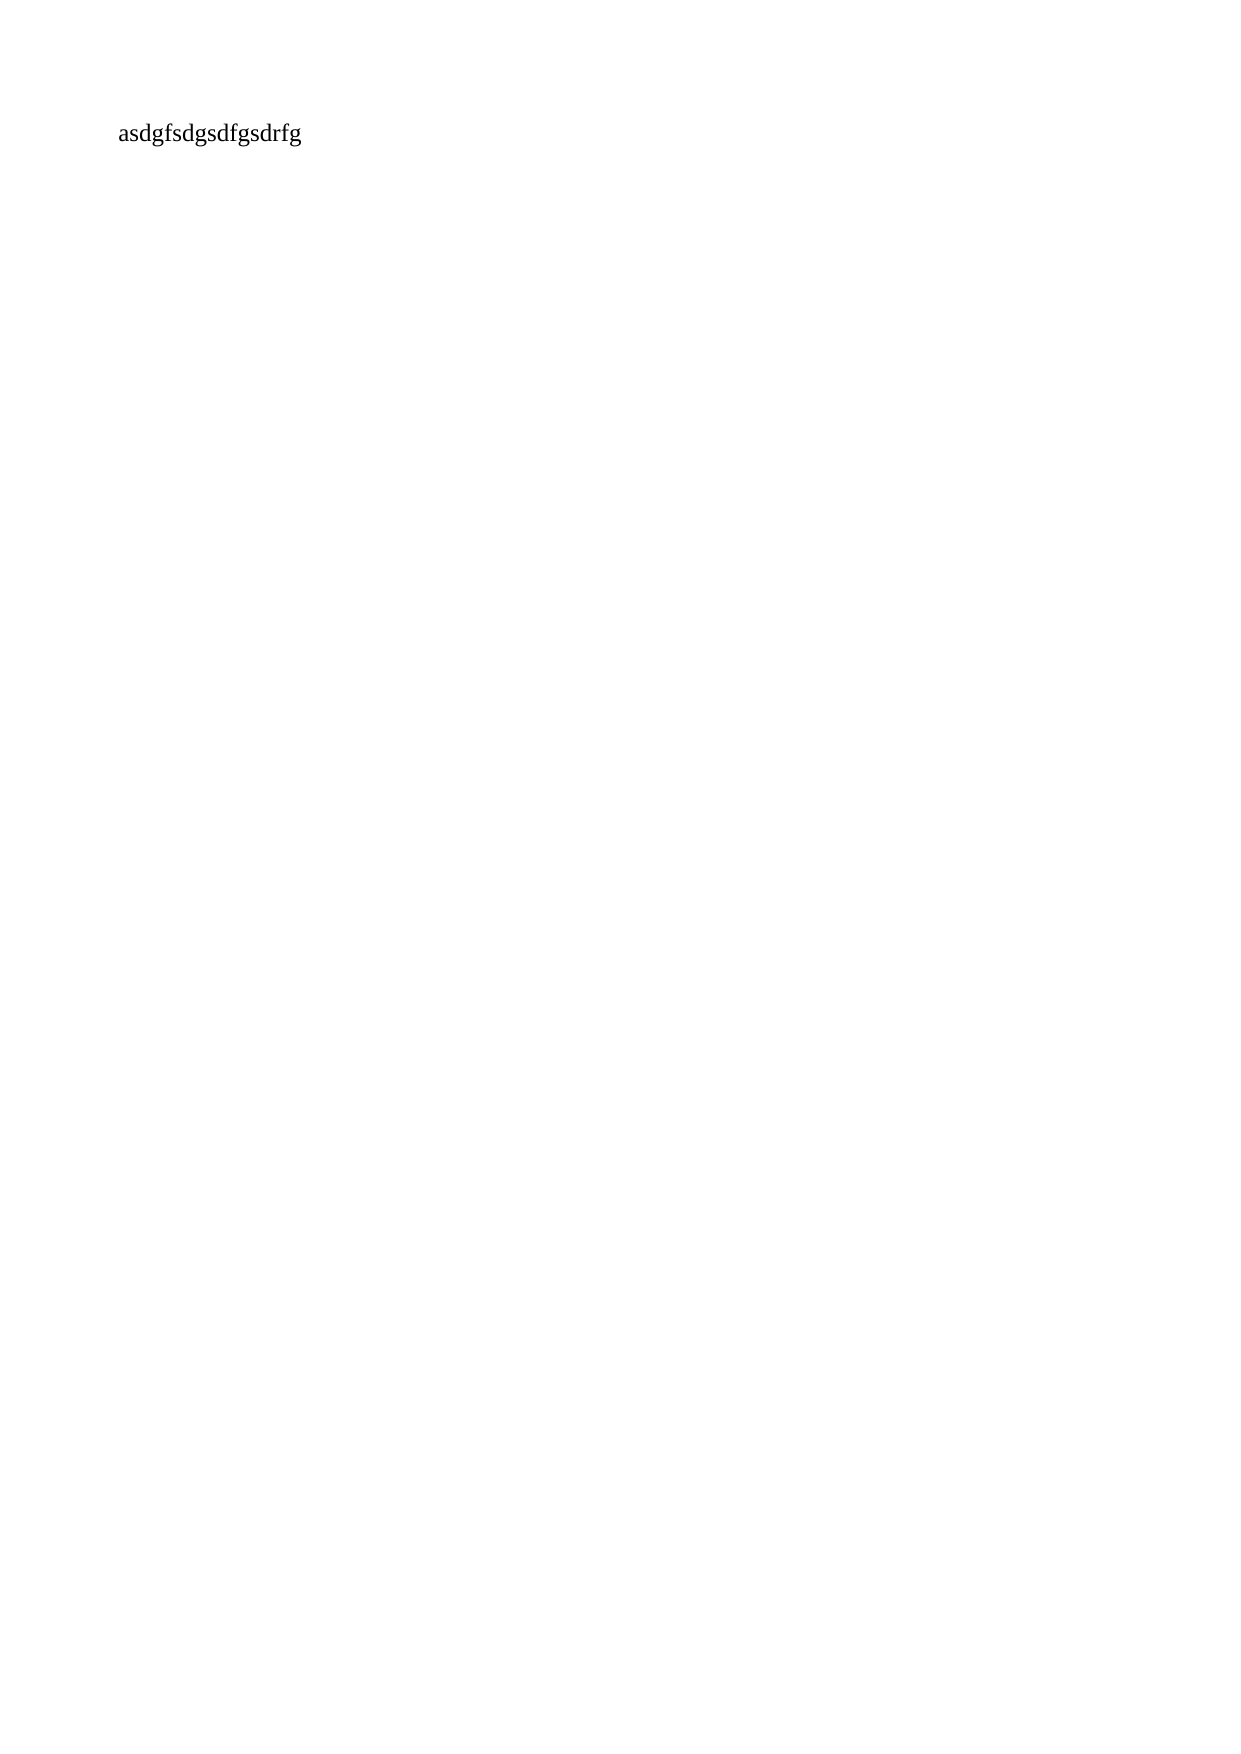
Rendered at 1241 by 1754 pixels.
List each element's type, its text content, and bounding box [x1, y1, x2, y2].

text asdgfsdgsdfgsdrfg [118, 118, 1122, 147]
